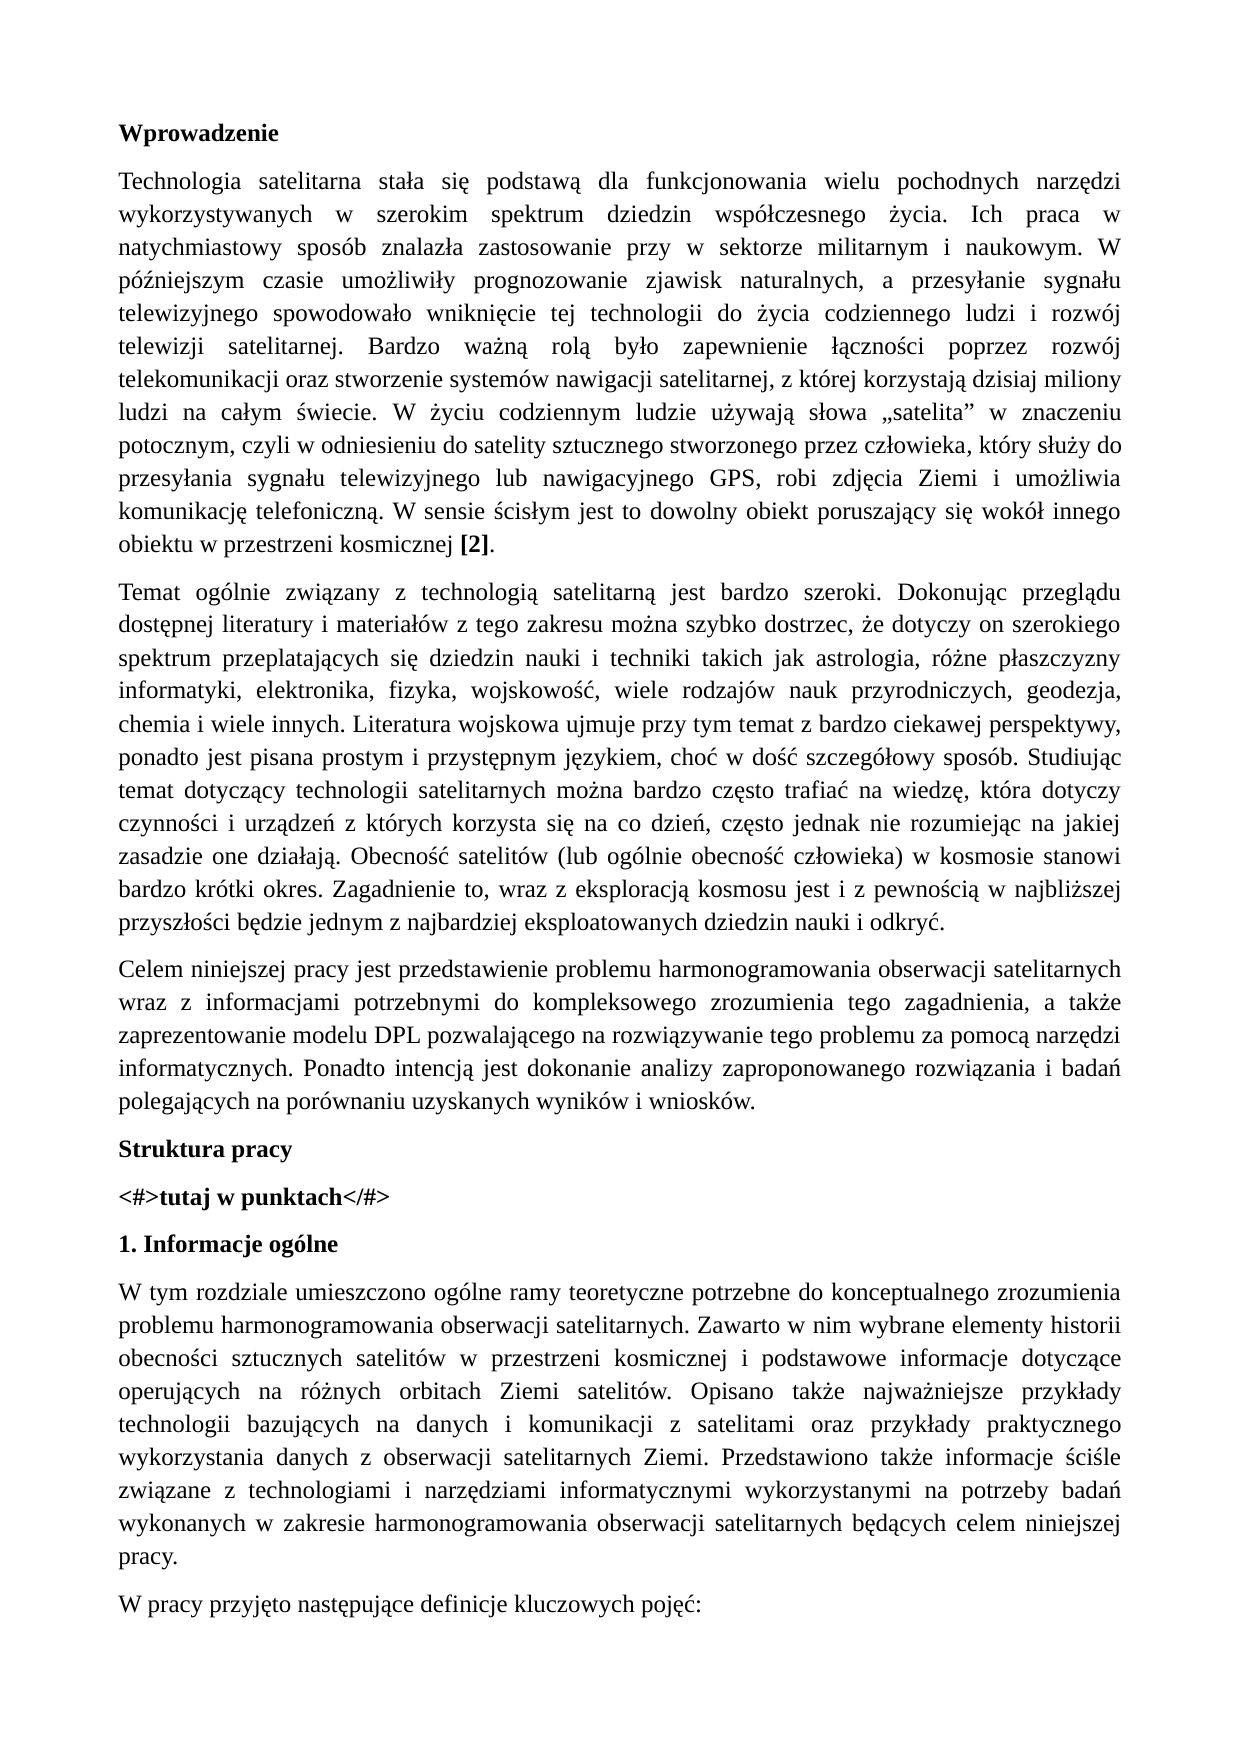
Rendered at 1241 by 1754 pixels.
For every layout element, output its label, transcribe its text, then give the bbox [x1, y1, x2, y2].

text Wprowadzenie [118, 118, 1122, 147]
text <#>tutaj w punktach</#> [118, 1182, 1122, 1210]
text Technologia satelitarna stała się podstawą dla funkcjonowania wielu pochodnych narzędzi wykorzystywanych w szerokim spektrum dziedzin współczesnego życia. Ich praca w natychmiastowy sposób znalazła zastosowanie przy w sektorze militarnym i naukowym. W późniejszym czasie umożliwiły prognozowanie zjawisk naturalnych, a przesyłanie sygnału telewizyjnego spowodowało wniknięcie tej technologii do życia codziennego ludzi i rozwój telewizji satelitarnej. Bardzo ważną rolą było zapewnienie łączności poprzez rozwój telekomunikacji oraz stworzenie systemów nawigacji satelitarnej, z której korzystają dzisiaj miliony ludzi na całym świecie. W życiu codziennym ludzie używają słowa „satelita” w znaczeniu potocznym, czyli w odniesieniu do satelity sztucznego stworzonego przez człowieka, który służy do przesyłania sygnału telewizyjnego lub nawigacyjnego GPS, robi zdjęcia Ziemi i umożliwia komunikację telefoniczną. W sensie ścisłym jest to dowolny obiekt poruszający się wokół innego obiektu w przestrzeni kosmicznej [2]. [118, 166, 1122, 558]
text Celem niniejszej pracy jest przedstawienie problemu harmonogramowania obserwacji satelitarnych wraz z informacjami potrzebnymi do kompleksowego zrozumienia tego zagadnienia, a także zaprezentowanie modelu DPL pozwalającego na rozwiązywanie tego problemu za pomocą narzędzi informatycznych. Ponadto intencją jest dokonanie analizy zaproponowanego rozwiązania i badań polegających na porównaniu uzyskanych wyników i wniosków. [118, 954, 1122, 1115]
text 1. Informacje ogólne [118, 1229, 1122, 1258]
text Struktura pracy [118, 1134, 1122, 1163]
text W tym rozdziale umieszczono ogólne ramy teoretyczne potrzebne do konceptualnego zrozumienia problemu harmonogramowania obserwacji satelitarnych. Zawarto w nim wybrane elementy historii obecności sztucznych satelitów w przestrzeni kosmicznej i podstawowe informacje dotyczące operujących na różnych orbitach Ziemi satelitów. Opisano także najważniejsze przykłady technologii bazujących na danych i komunikacji z satelitami oraz przykłady praktycznego wykorzystania danych z obserwacji satelitarnych Ziemi. Przedstawiono także informacje ściśle związane z technologiami i narzędziami informatycznymi wykorzystanymi na potrzeby badań wykonanych w zakresie harmonogramowania obserwacji satelitarnych będących celem niniejszej pracy. [118, 1277, 1122, 1570]
text W pracy przyjęto następujące definicje kluczowych pojęć: [118, 1589, 1122, 1617]
text Temat ogólnie związany z technologią satelitarną jest bardzo szeroki. Dokonując przeglądu dostępnej literatury i materiałów z tego zakresu można szybko dostrzec, że dotyczy on szerokiego spektrum przeplatających się dziedzin nauki i techniki takich jak astrologia, różne płaszczyzny informatyki, elektronika, fizyka, wojskowość, wiele rodzajów nauk przyrodniczych, geodezja, chemia i wiele innych. Literatura wojskowa ujmuje przy tym temat z bardzo ciekawej perspektywy, ponadto jest pisana prostym i przystępnym językiem, choć w dość szczegółowy sposób. Studiując temat dotyczący technologii satelitarnych można bardzo często trafiać na wiedzę, która dotyczy czynności i urządzeń z których korzysta się na co dzień, często jednak nie rozumiejąc na jakiej zasadzie one działają. Obecność satelitów (lub ogólnie obecność człowieka) w kosmosie stanowi bardzo krótki okres. Zagadnienie to, wraz z eksploracją kosmosu jest i z pewnością w najbliższej przyszłości będzie jednym z najbardziej eksploatowanych dziedzin nauki i odkryć. [118, 577, 1122, 936]
